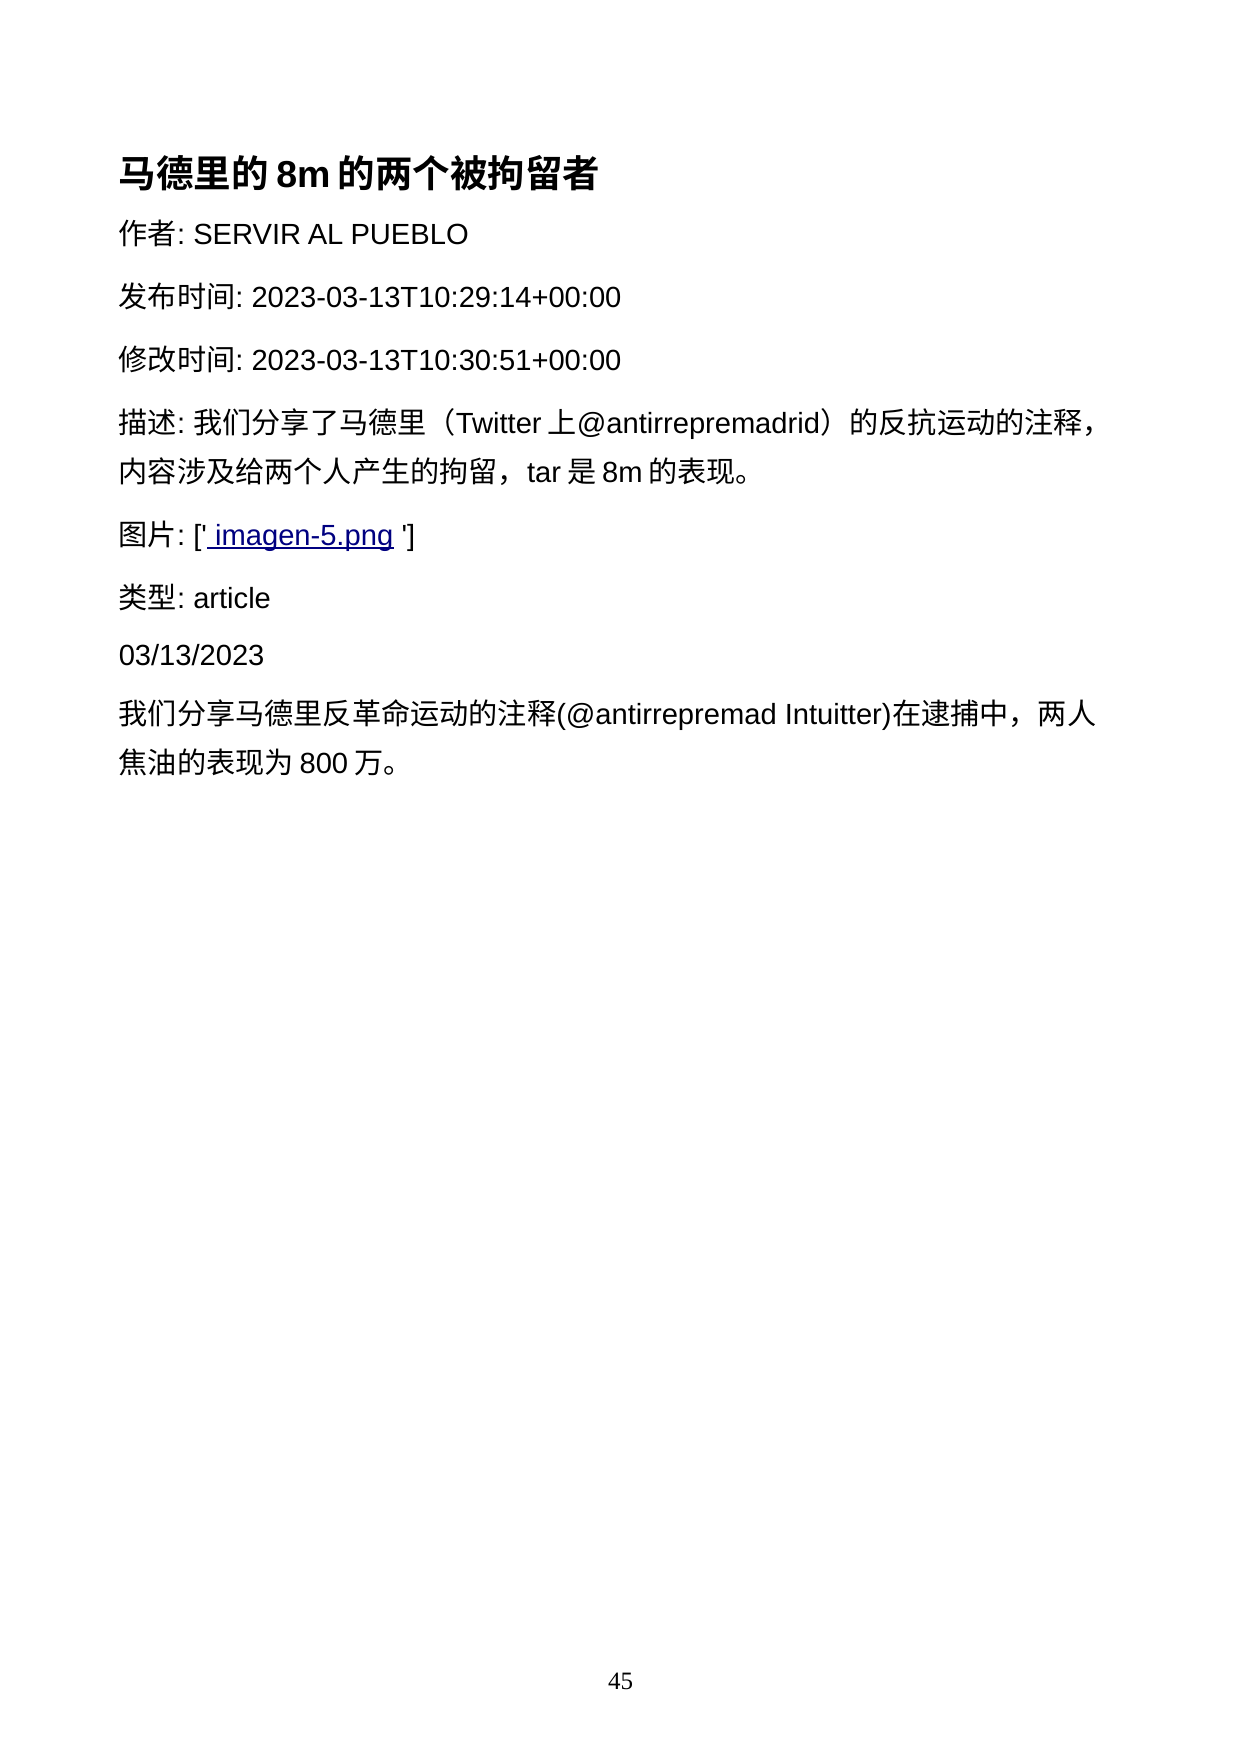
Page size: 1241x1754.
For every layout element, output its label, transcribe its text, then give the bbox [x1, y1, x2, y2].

text 作者: SERVIR AL PUEBLO [118, 210, 1122, 253]
text 修改时间: 2023-03-13T10:30:51+00:00 [118, 337, 1122, 379]
subtitle 马德里的8m的两个被拘留者 [118, 143, 1122, 198]
text 描述: 我们分享了马德里（Twitter上@antirrepremadrid）的反抗运动的注释，内容涉及给两个人产生的拘留，tar是8m的表现。 [118, 400, 1122, 491]
text 03/13/2023 [118, 638, 1122, 671]
text 类型: article [118, 574, 1122, 617]
text 图片: [' imagen-5.png '] [118, 511, 1122, 554]
text 我们分享马德里反革命运动的注释(@antirrepremad Intuitter)在逮捕中，两人焦油的表现为800万。 [118, 691, 1122, 782]
text 发布时间: 2023-03-13T10:29:14+00:00 [118, 273, 1122, 316]
